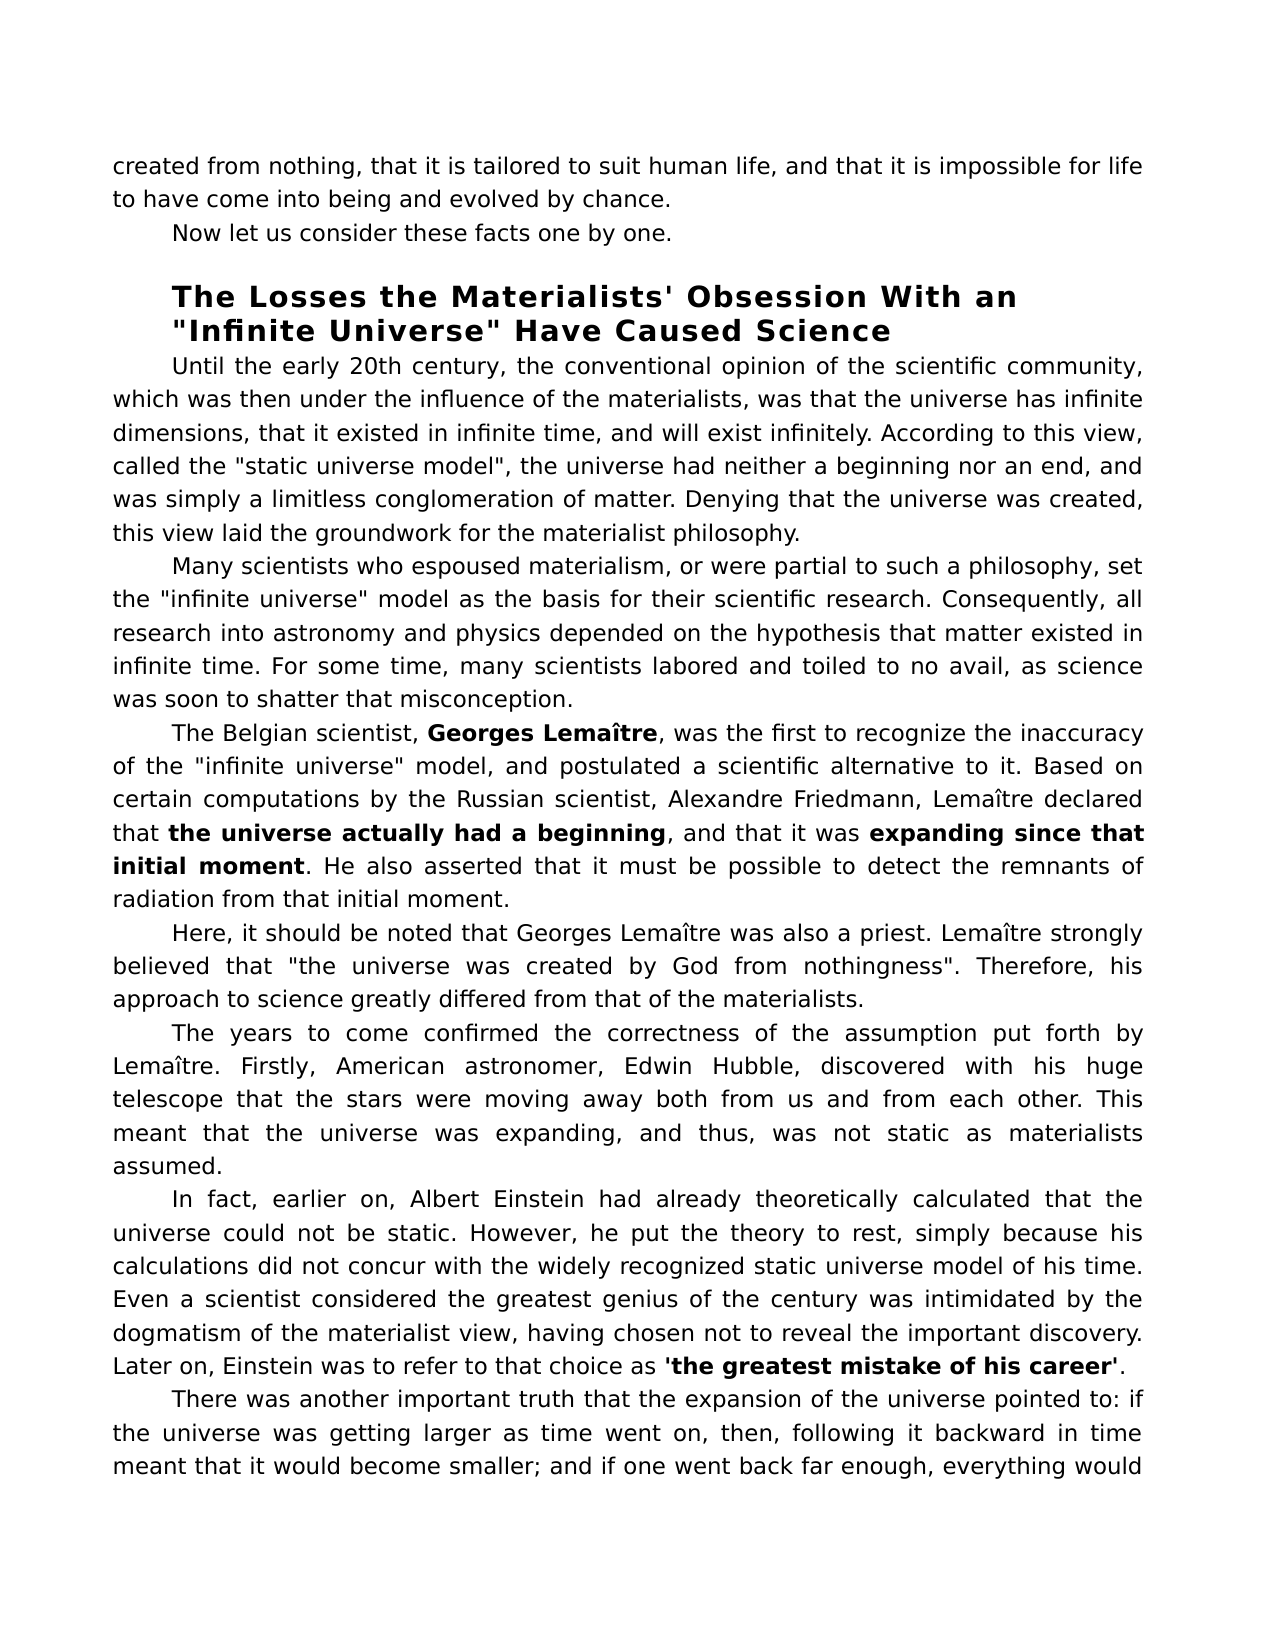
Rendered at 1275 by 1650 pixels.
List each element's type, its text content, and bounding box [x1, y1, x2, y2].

text Here, it should be noted that Georges Lemaître was also a priest. Lemaître strongly believed that "the universe was created by God from nothingness". Therefore, his approach to science greatly differed from that of the materialists. [112, 914, 1145, 1014]
text There was another important truth that the expansion of the universe pointed to: if the universe was getting larger as time went on, then, following it backward in time meant that it would become smaller; and if one went back far enough, everything would [112, 1381, 1145, 1481]
text Now let us consider these facts one by one. [112, 214, 1145, 248]
text The years to come confirmed the correctness of the assumption put forth by Lemaître. Firstly, American astronomer, Edwin Hubble, discovered with his huge telescope that the stars were moving away both from us and from each other. This meant that the universe was expanding, and thus, was not static as materialists assumed. [112, 1014, 1145, 1181]
text "Infinite Universe" Have Caused Science [112, 314, 1145, 348]
text created from nothing, that it is tailored to suit human life, and that it is impossible for life to have come into being and evolved by chance. [112, 148, 1145, 214]
text The Belgian scientist, Georges Lemaître, was the first to recognize the inaccuracy of the "infinite universe" model, and postulated a scientific alternative to it. Based on certain computations by the Russian scientist, Alexandre Friedmann, Lemaître declared that the universe actually had a beginning, and that it was expanding since that initial moment. He also asserted that it must be possible to detect the remnants of radiation from that initial moment. [112, 714, 1145, 914]
text Many scientists who espoused materialism, or were partial to such a philosophy, set the "infinite universe" model as the basis for their scientific research. Consequently, all research into astronomy and physics depended on the hypothesis that matter existed in infinite time. For some time, many scientists labored and toiled to no avail, as science was soon to shatter that misconception. [112, 548, 1145, 714]
text In fact, earlier on, Albert Einstein had already theoretically calculated that the universe could not be static. However, he put the theory to rest, simply because his calculations did not concur with the widely recognized static universe model of his time. Even a scientist considered the greatest genius of the century was intimidated by the dogmatism of the materialist view, having chosen not to reveal the important discovery. Later on, Einstein was to refer to that choice as 'the greatest mistake of his career'. [112, 1181, 1145, 1381]
text The Losses the Materialists' Obsession With an [112, 281, 1145, 314]
text Until the early 20th century, the conventional opinion of the scientific community, which was then under the influence of the materialists, was that the universe has infinite dimensions, that it existed in infinite time, and will exist infinitely. According to this view, called the "static universe model", the universe had neither a beginning nor an end, and was simply a limitless conglomeration of matter. Denying that the universe was created, this view laid the groundwork for the materialist philosophy. [112, 348, 1145, 548]
